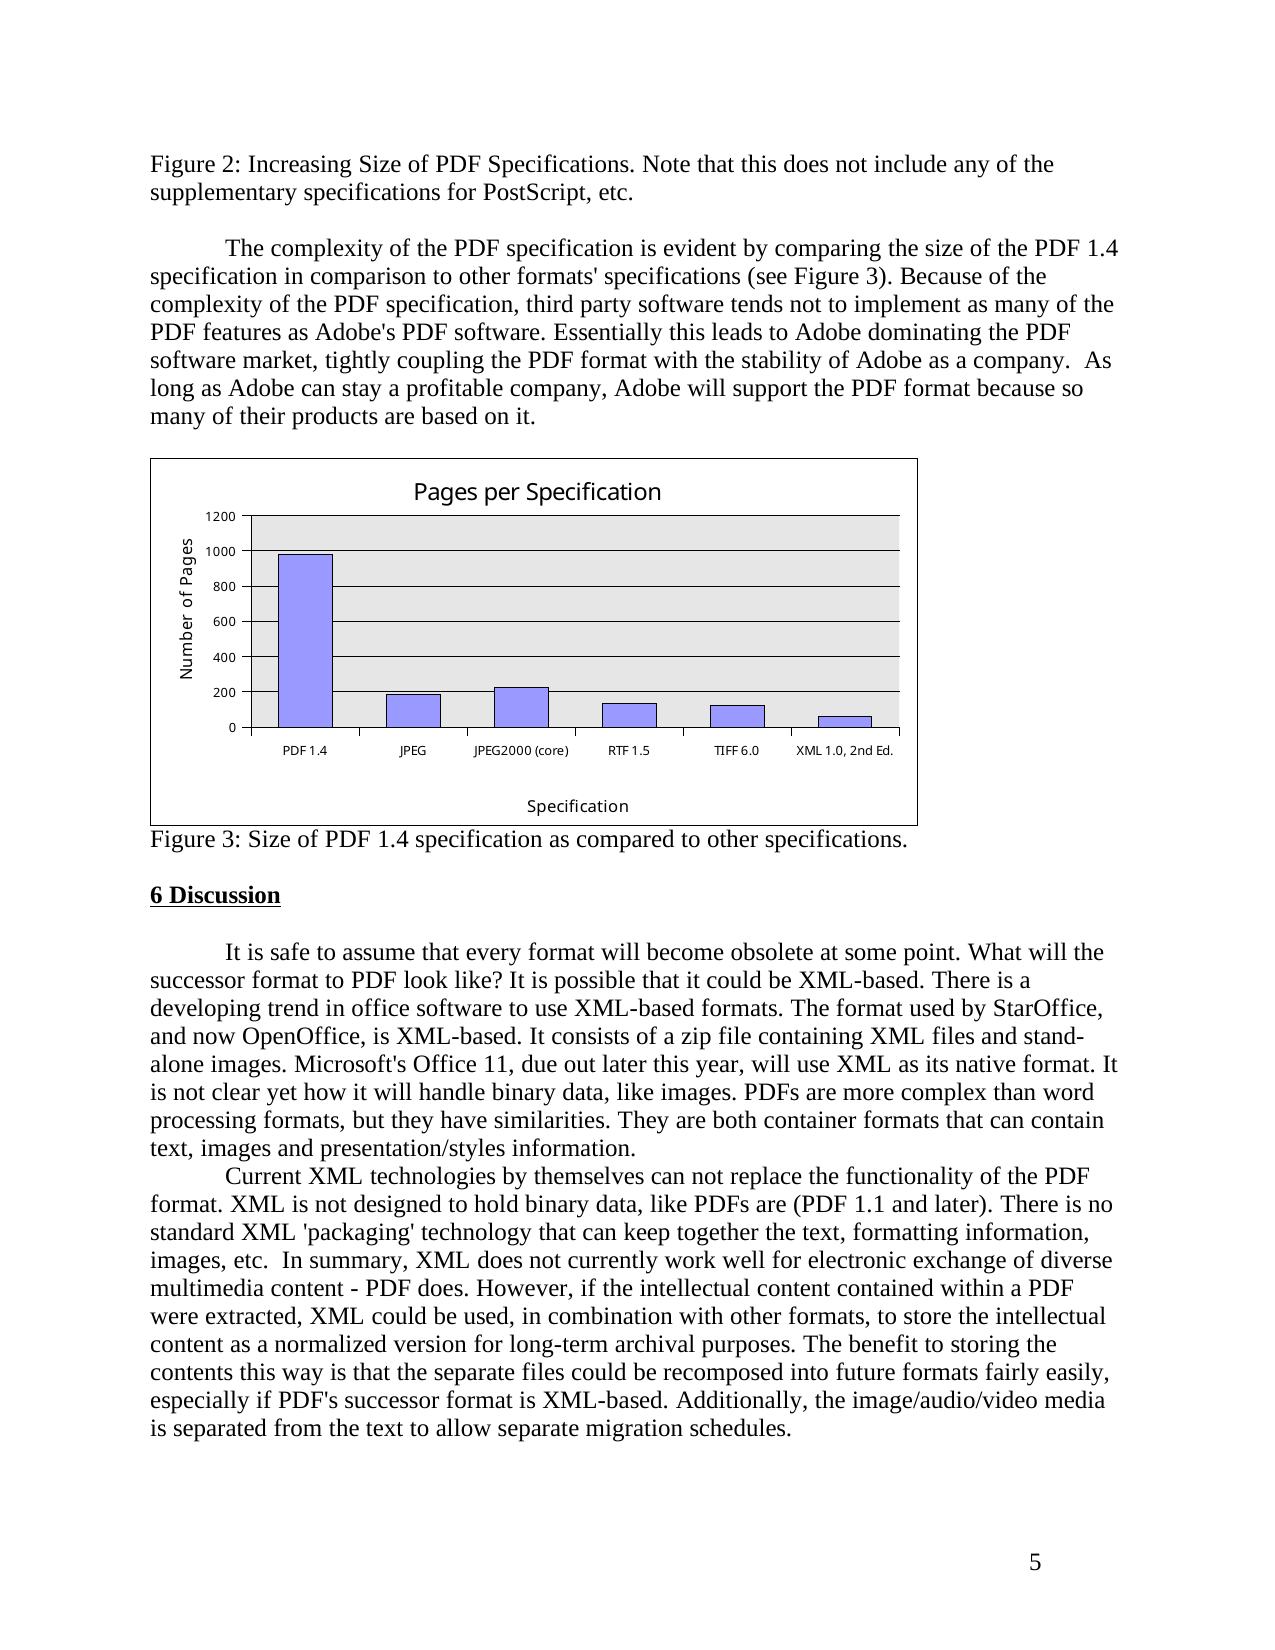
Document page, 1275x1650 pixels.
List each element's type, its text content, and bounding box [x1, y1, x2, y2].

text Current XML technologies by themselves can not replace the functionality of the PDF format. XML is not designed to hold binary data, like PDFs are (PDF 1.1 and later). There is no standard XML 'packaging' technology that can keep together the text, formatting information, images, etc. In summary, XML does not currently work well for electronic exchange of diverse multimedia content - PDF does. However, if the intellectual content contained within a PDF were extracted, XML could be used, in combination with other formats, to store the intellectual content as a normalized version for long-term archival purposes. The benefit to storing the contents this way is that the separate files could be recomposed into future formats fairly easily, especially if PDF's successor format is XML-based. Additionally, the image/audio/video media is separated from the text to allow separate migration schedules. [150, 1162, 1125, 1442]
text 6 Discussion [150, 881, 1125, 909]
text Figure 2: Increasing Size of PDF Specifications. Note that this does not include any of the supplementary specifications for PostScript, etc. [150, 150, 1125, 206]
text The complexity of the PDF specification is evident by comparing the size of the PDF 1.4 specification in comparison to other formats' specifications (see Figure 3). Because of the complexity of the PDF specification, third party software tends not to implement as many of the PDF features as Adobe's PDF software. Essentially this leads to Adobe dominating the PDF software market, tightly coupling the PDF format with the stability of Adobe as a company. As long as Adobe can stay a profitable company, Adobe will support the PDF format because so many of their products are based on it. [150, 234, 1125, 430]
text It is safe to assume that every format will become obsolete at some point. What will the successor format to PDF look like? It is possible that it could be XML-based. There is a developing trend in office software to use XML-based formats. The format used by StarOffice, and now OpenOffice, is XML-based. It consists of a zip file containing XML files and stand-alone images. Microsoft's Office 11, due out later this year, will use XML as its native format. It is not clear yet how it will handle binary data, like images. PDFs are more complex than word processing formats, but they have similarities. They are both container formats that can contain text, images and presentation/styles information. [150, 937, 1125, 1162]
text Figure 3: Size of PDF 1.4 specification as compared to other specifications. [150, 458, 1125, 853]
